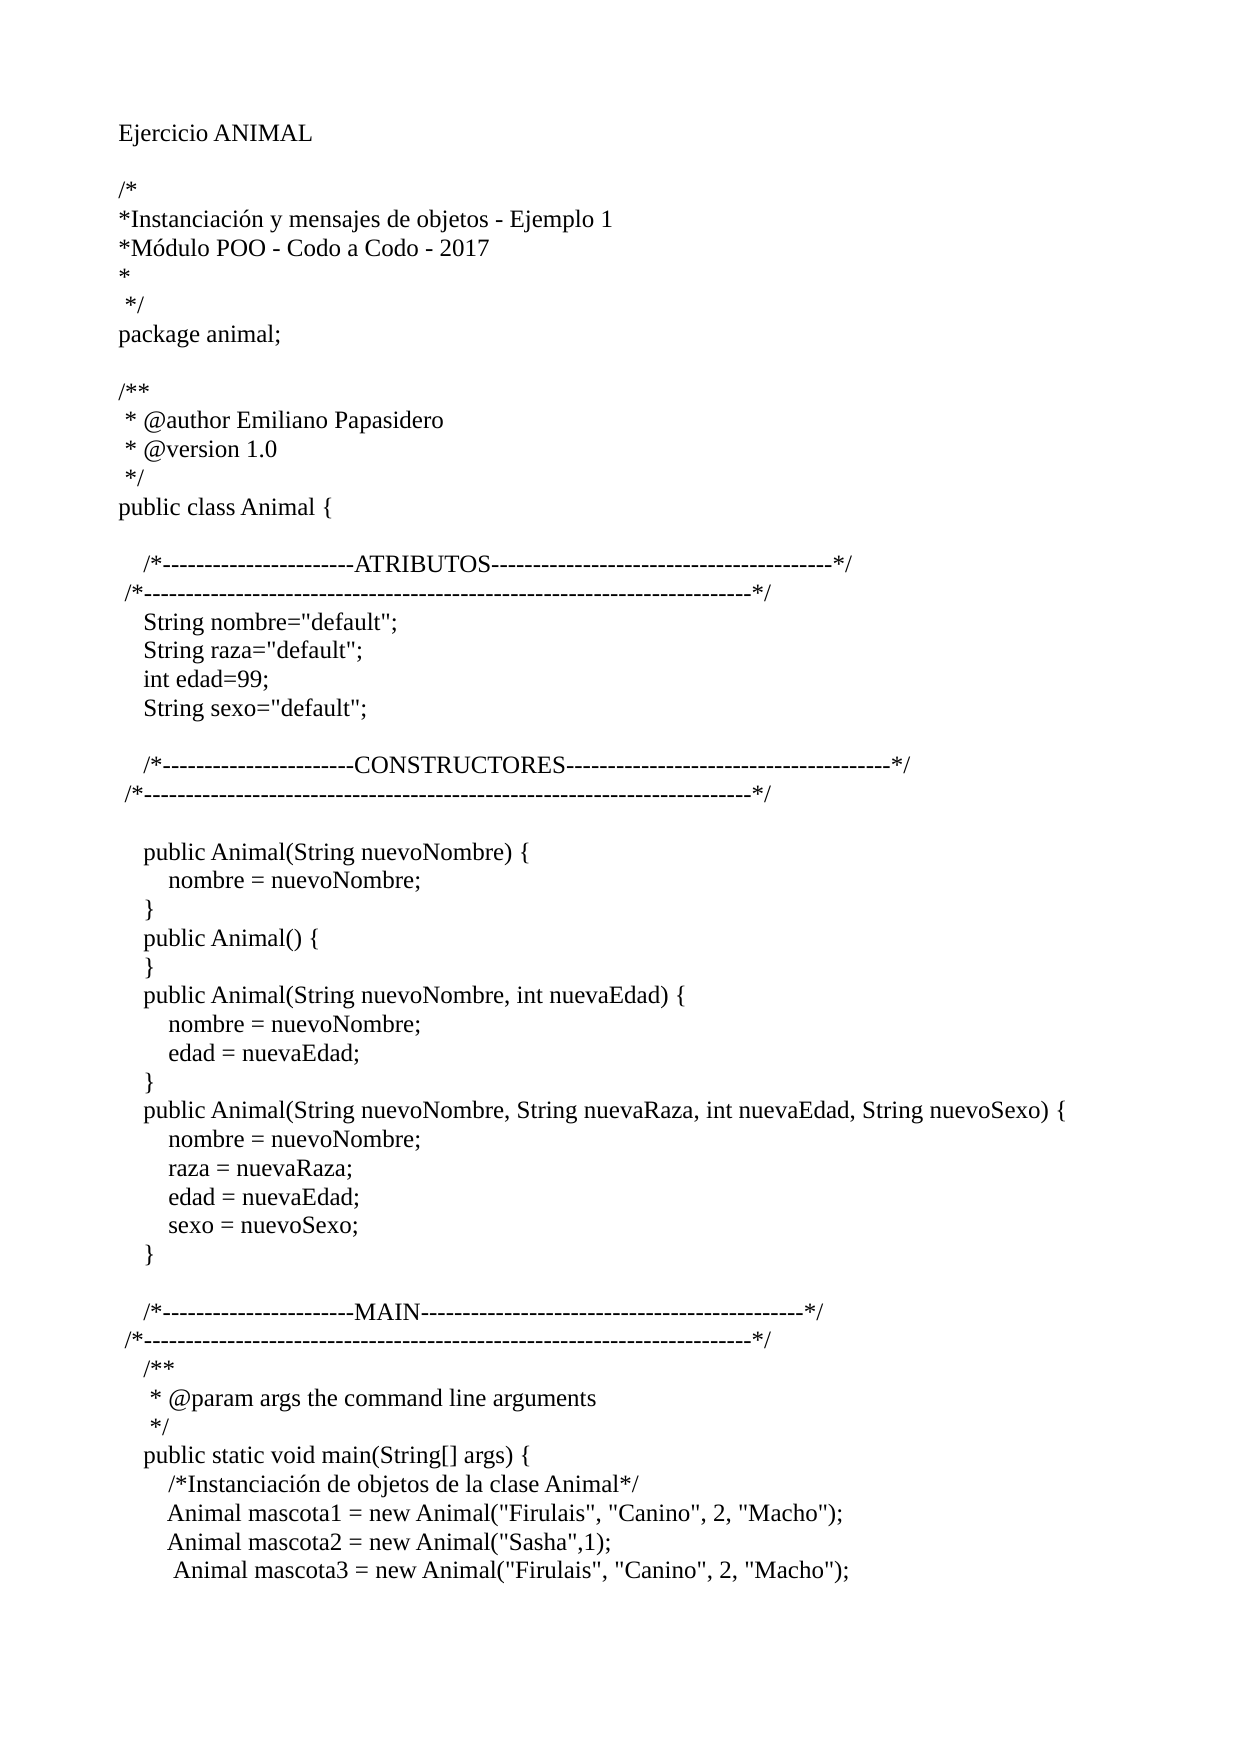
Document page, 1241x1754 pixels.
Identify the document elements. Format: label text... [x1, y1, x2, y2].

text */ [118, 291, 1122, 319]
text } [118, 1067, 1122, 1096]
text public class Animal { [118, 492, 1122, 521]
text Animal mascota3 = new Animal("Firulais", "Canino", 2, "Macho"); [118, 1556, 1122, 1584]
text raza = nuevaRaza; [118, 1153, 1122, 1182]
text *Módulo POO - Codo a Codo - 2017 [118, 233, 1122, 262]
text public Animal() { [118, 923, 1122, 952]
text edad = nuevaEdad; [118, 1038, 1122, 1067]
text String nombre="default"; [118, 607, 1122, 636]
text /*-----------------------CONSTRUCTORES---------------------------------------*/ [118, 751, 1122, 779]
text /*Instanciación de objetos de la clase Animal*/ [118, 1469, 1122, 1498]
text nombre = nuevoNombre; [118, 866, 1122, 894]
text public Animal(String nuevoNombre) { [118, 837, 1122, 866]
text Animal mascota2 = new Animal("Sasha",1); [118, 1527, 1122, 1556]
text * @author Emiliano Papasidero [118, 406, 1122, 434]
text String raza="default"; [118, 636, 1122, 664]
text edad = nuevaEdad; [118, 1182, 1122, 1211]
text } [118, 894, 1122, 923]
text /*-----------------------MAIN----------------------------------------------*/ [118, 1297, 1122, 1326]
text /*-------------------------------------------------------------------------*/ [118, 578, 1122, 607]
text Animal mascota1 = new Animal("Firulais", "Canino", 2, "Macho"); [118, 1498, 1122, 1527]
text Ejercicio ANIMAL [118, 118, 1122, 147]
text sexo = nuevoSexo; [118, 1211, 1122, 1239]
text * @version 1.0 [118, 434, 1122, 463]
text *Instanciación y mensajes de objetos - Ejemplo 1 [118, 204, 1122, 233]
text package animal; [118, 319, 1122, 348]
text nombre = nuevoNombre; [118, 1009, 1122, 1038]
text String sexo="default"; [118, 693, 1122, 722]
text */ [118, 1412, 1122, 1441]
text public Animal(String nuevoNombre, int nuevaEdad) { [118, 981, 1122, 1009]
text */ [118, 463, 1122, 492]
text * [118, 262, 1122, 291]
text public static void main(String[] args) { [118, 1441, 1122, 1469]
text int edad=99; [118, 664, 1122, 693]
text /** [118, 1354, 1122, 1383]
text /*-------------------------------------------------------------------------*/ [118, 1326, 1122, 1354]
text } [118, 952, 1122, 981]
text public Animal(String nuevoNombre, String nuevaRaza, int nuevaEdad, String nuevoSexo) { [118, 1096, 1122, 1124]
text /** [118, 377, 1122, 406]
text /*-------------------------------------------------------------------------*/ [118, 779, 1122, 808]
text } [118, 1239, 1122, 1268]
text nombre = nuevoNombre; [118, 1124, 1122, 1153]
text /*-----------------------ATRIBUTOS-----------------------------------------*/ [118, 549, 1122, 578]
text * @param args the command line arguments [118, 1383, 1122, 1412]
text /* [118, 176, 1122, 204]
